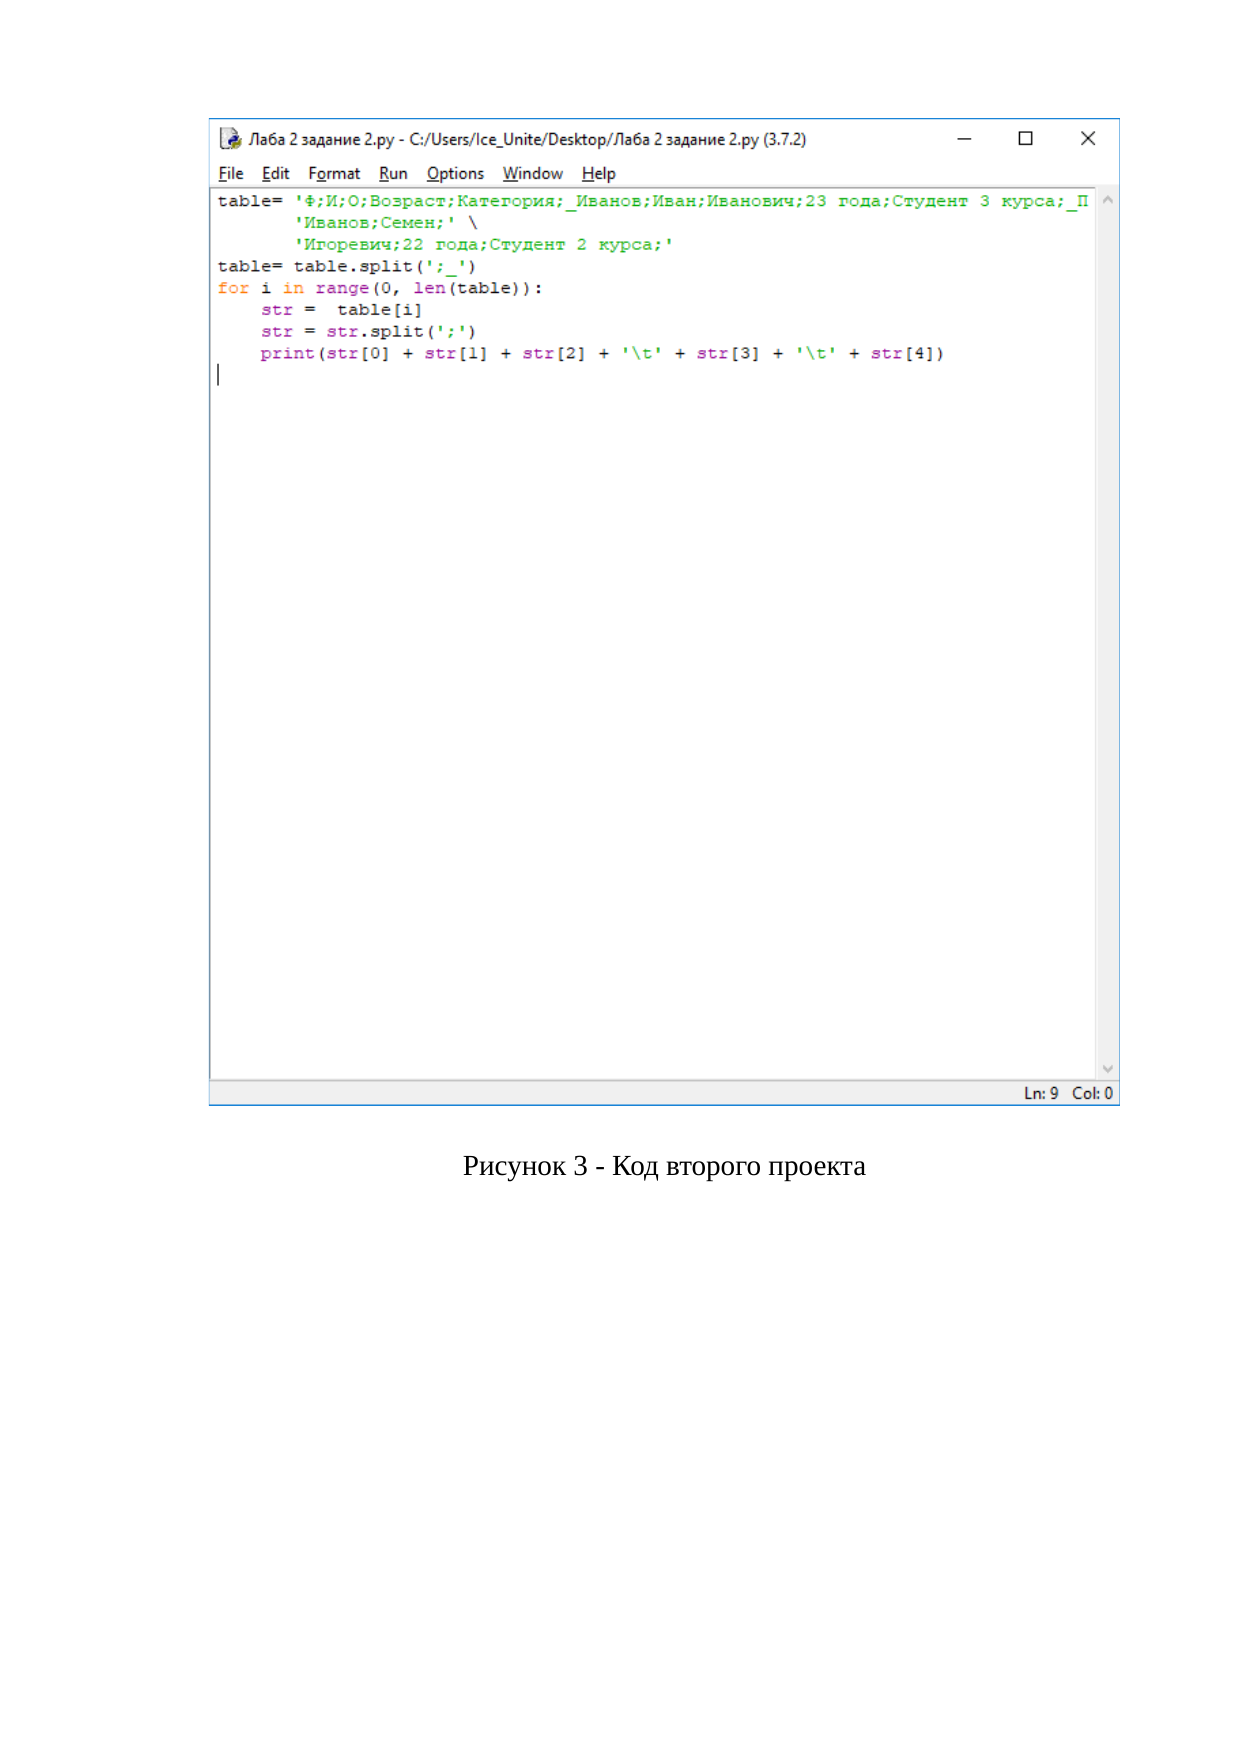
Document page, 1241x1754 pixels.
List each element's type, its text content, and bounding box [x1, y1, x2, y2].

text Рисунок 3 - Код второго проекта [177, 1148, 1152, 1181]
